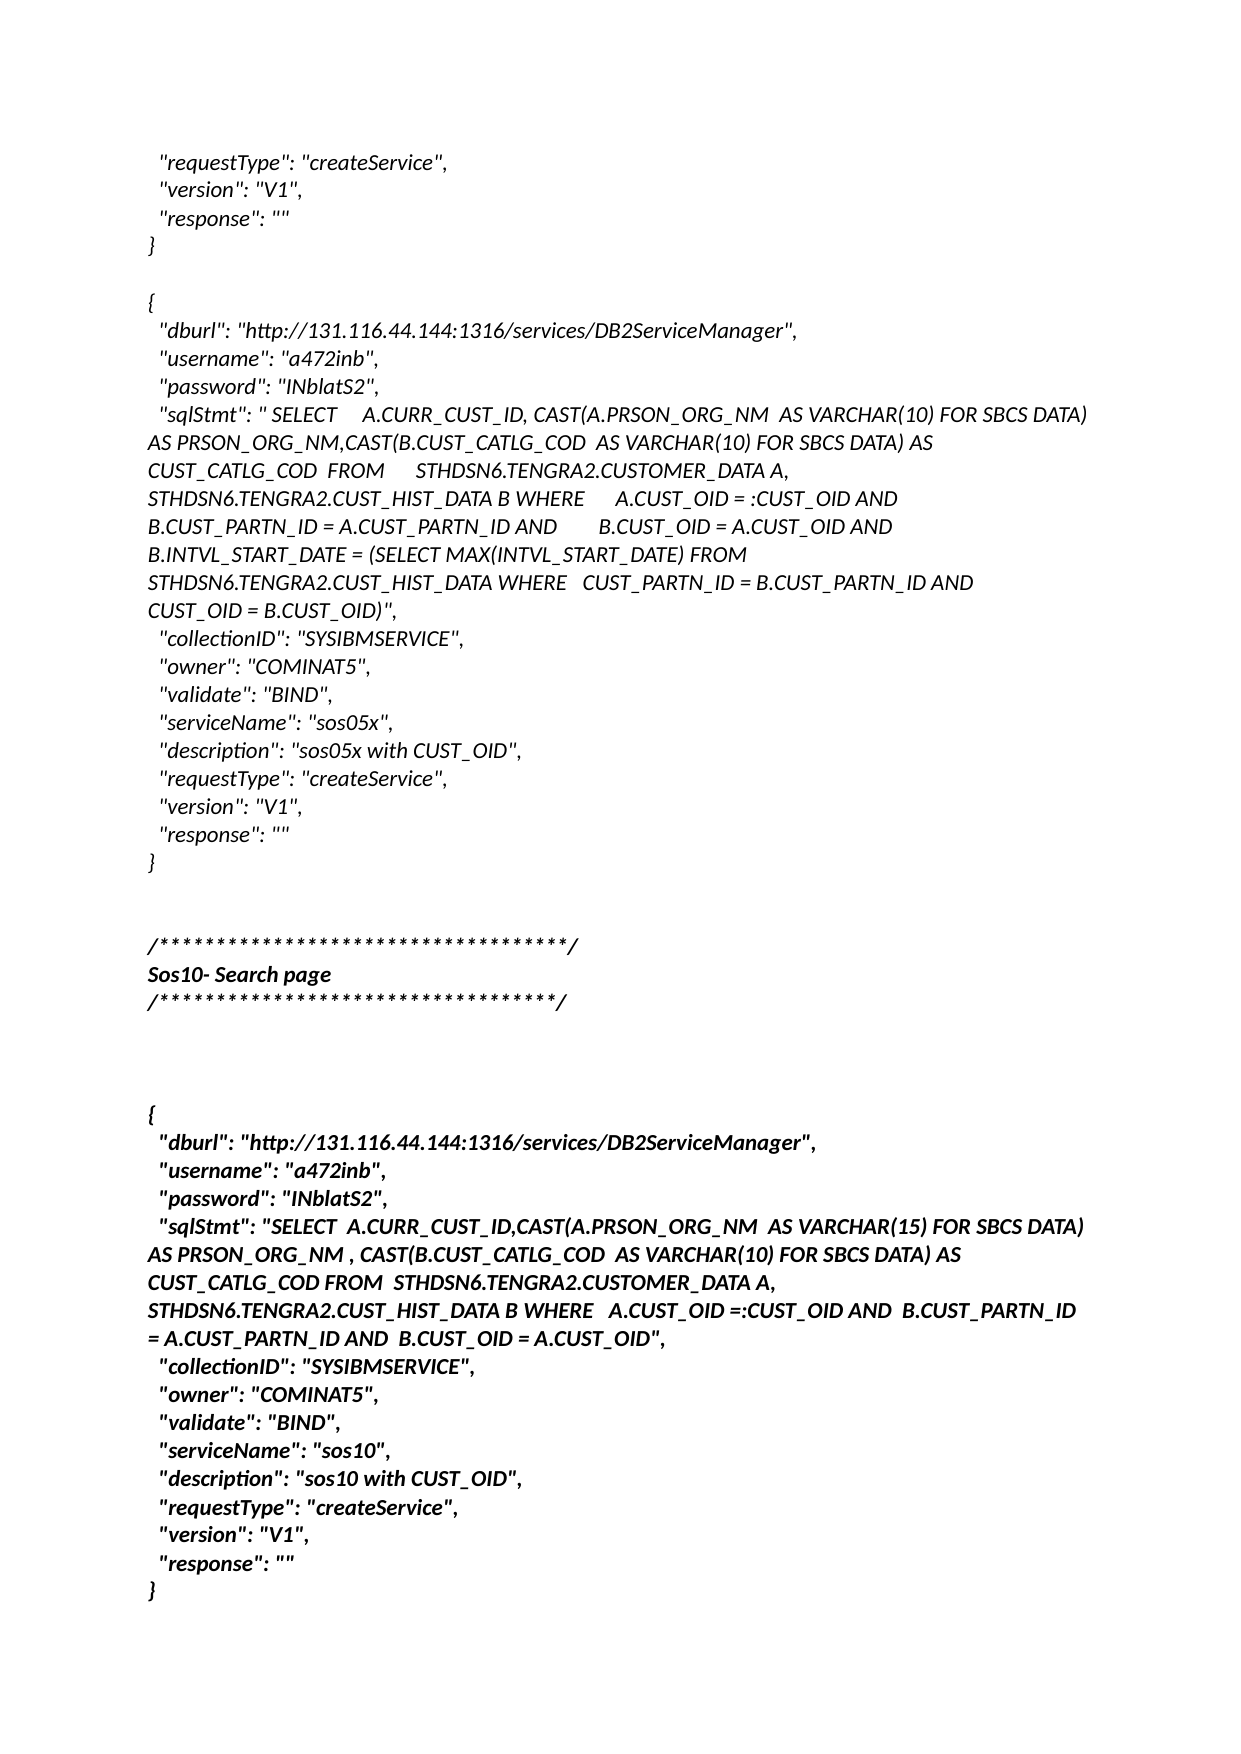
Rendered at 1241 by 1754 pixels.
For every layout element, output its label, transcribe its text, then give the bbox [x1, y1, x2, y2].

text "sqlStmt": "SELECT A.CURR_CUST_ID,CAST(A.PRSON_ORG_NM AS VARCHAR(15) FOR SBCS DATA) AS PRSON_ORG_NM , CAST(B.CUST_CATLG_COD AS VARCHAR(10) FOR SBCS DATA) AS CUST_CATLG_COD FROM STHDSN6.TENGRA2.CUSTOMER_DATA A, STHDSN6.TENGRA2.CUST_HIST_DATA B WHERE A.CUST_OID =:CUST_OID AND B.CUST_PARTN_ID = A.CUST_PARTN_ID AND B.CUST_OID = A.CUST_OID", [148, 1212, 1093, 1352]
text "version": "V1", [148, 792, 1093, 820]
text "description": "sos05x with CUST_OID", [148, 736, 1093, 764]
text "validate": "BIND", [148, 680, 1093, 708]
text "password": "INblatS2", [148, 1184, 1093, 1212]
text "collectionID": "SYSIBMSERVICE", [148, 624, 1093, 652]
text "version": "V1", [148, 176, 1093, 204]
text "username": "a472inb", [148, 1156, 1093, 1184]
text } [148, 848, 1093, 876]
text "requestType": "createService", [148, 148, 1093, 176]
text "serviceName": "sos10", [148, 1437, 1093, 1464]
text } [148, 1577, 1093, 1605]
text "requestType": "createService", [148, 764, 1093, 792]
text } [148, 232, 1093, 260]
text "version": "V1", [148, 1521, 1093, 1549]
text "dburl": "http://131.116.44.144:1316/services/DB2ServiceManager", [148, 316, 1093, 344]
text { [148, 1100, 1093, 1128]
text Sos10- Search page [148, 960, 1093, 988]
text "sqlStmt": " SELECT A.CURR_CUST_ID, CAST(A.PRSON_ORG_NM AS VARCHAR(10) FOR SBCS DATA) AS PRSON_ORG_NM,CAST(B.CUST_CATLG_COD AS VARCHAR(10) FOR SBCS DATA) AS CUST_CATLG_COD FROM STHDSN6.TENGRA2.CUSTOMER_DATA A, STHDSN6.TENGRA2.CUST_HIST_DATA B WHERE A.CUST_OID = :CUST_OID AND B.CUST_PARTN_ID = A.CUST_PARTN_ID AND B.CUST_OID = A.CUST_OID AND B.INTVL_START_DATE = (SELECT MAX(INTVL_START_DATE) FROM STHDSN6.TENGRA2.CUST_HIST_DATA WHERE CUST_PARTN_ID = B.CUST_PARTN_ID AND CUST_OID = B.CUST_OID)", [148, 400, 1093, 624]
text "response": "" [148, 1549, 1093, 1577]
text { [148, 288, 1093, 316]
text "collectionID": "SYSIBMSERVICE", [148, 1352, 1093, 1381]
text "requestType": "createService", [148, 1493, 1093, 1521]
text "serviceName": "sos05x", [148, 708, 1093, 736]
text "dburl": "http://131.116.44.144:1316/services/DB2ServiceManager", [148, 1128, 1093, 1156]
text "description": "sos10 with CUST_OID", [148, 1464, 1093, 1493]
text /***********************************/ [148, 988, 1093, 1016]
text "validate": "BIND", [148, 1408, 1093, 1437]
text "password": "INblatS2", [148, 372, 1093, 400]
text "response": "" [148, 204, 1093, 232]
text "username": "a472inb", [148, 344, 1093, 372]
text "owner": "COMINAT5", [148, 652, 1093, 680]
text "response": "" [148, 820, 1093, 848]
text /************************************/ [148, 932, 1093, 960]
text "owner": "COMINAT5", [148, 1381, 1093, 1408]
